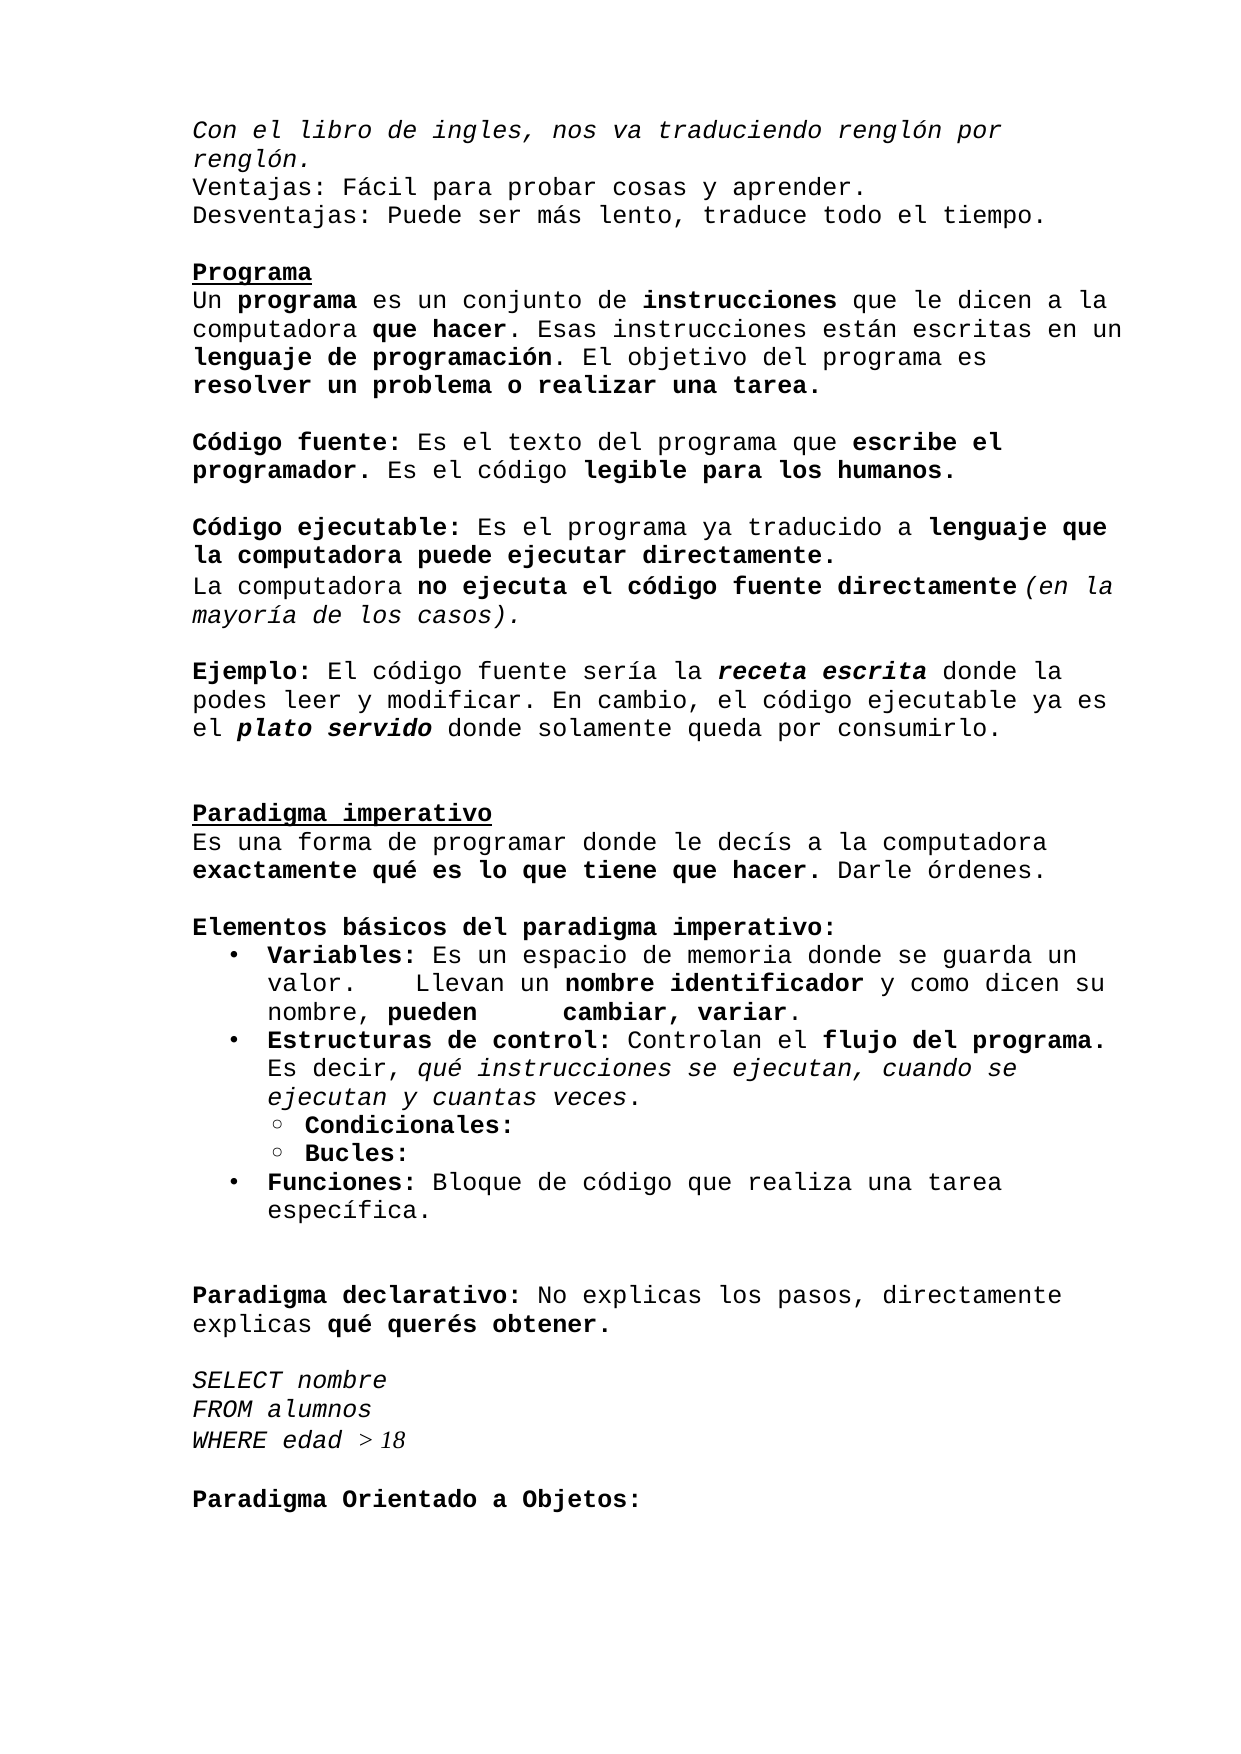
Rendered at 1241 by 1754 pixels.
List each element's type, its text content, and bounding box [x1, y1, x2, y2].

text Código ejecutable: Es el programa ya traducido a lenguaje que la computadora puede ejecutar directamente. [118, 515, 1122, 571]
text Un programa es un conjunto de instrucciones que le dicen a la computadora que hacer. Esas instrucciones están escritas en un lenguaje de programación. El objetivo del programa es resolver un problema o realizar una tarea. [118, 288, 1122, 401]
text Paradigma declarativo: No explicas los pasos, directamente explicas qué querés obtener. [118, 1283, 1122, 1340]
list Condicionales: [267, 1113, 1122, 1141]
text Elementos básicos del paradigma imperativo: [118, 914, 1122, 943]
text Es una forma de programar donde le decís a la computadora exactamente qué es lo que tiene que hacer. Darle órdenes. [118, 829, 1122, 886]
text FROM alumnos [118, 1396, 1122, 1425]
text Programa [118, 260, 1122, 288]
list Funciones: Bloque de código que realiza una tarea específica. [229, 1169, 1122, 1226]
text Código fuente: Es el texto del programa que escribe el programador. Es el código legible para los humanos. [118, 430, 1122, 486]
text Ejemplo: El código fuente sería la receta escrita donde la podes leer y modificar. En cambio, el código ejecutable ya es el plato servido donde solamente queda por consumirlo. [118, 659, 1122, 744]
text Con el libro de ingles, nos va traduciendo renglón por renglón. [118, 118, 1122, 175]
list Estructuras de control: Controlan el flujo del programa. Es decir, qué instrucciones se ejecutan, cuando se ejecutan y cuantas veces. [229, 1028, 1122, 1113]
text Paradigma Orientado a Objetos: [118, 1484, 1122, 1515]
list Variables: Es un espacio de memoria donde se guarda un valor. Llevan un nombre identificador y como dicen su nombre, pueden cambiar, variar. [229, 943, 1122, 1028]
text SELECT nombre [118, 1368, 1122, 1396]
text Paradigma imperativo [118, 801, 1122, 829]
text Ventajas: Fácil para probar cosas y aprender. [118, 175, 1122, 203]
text Desventajas: Puede ser más lento, traduce todo el tiempo. [118, 203, 1122, 231]
text WHERE edad > 18 [118, 1425, 1122, 1456]
text La computadora no ejecuta el código fuente directamente (en la mayoría de los casos). [118, 571, 1122, 631]
list Bucles: [267, 1141, 1122, 1169]
